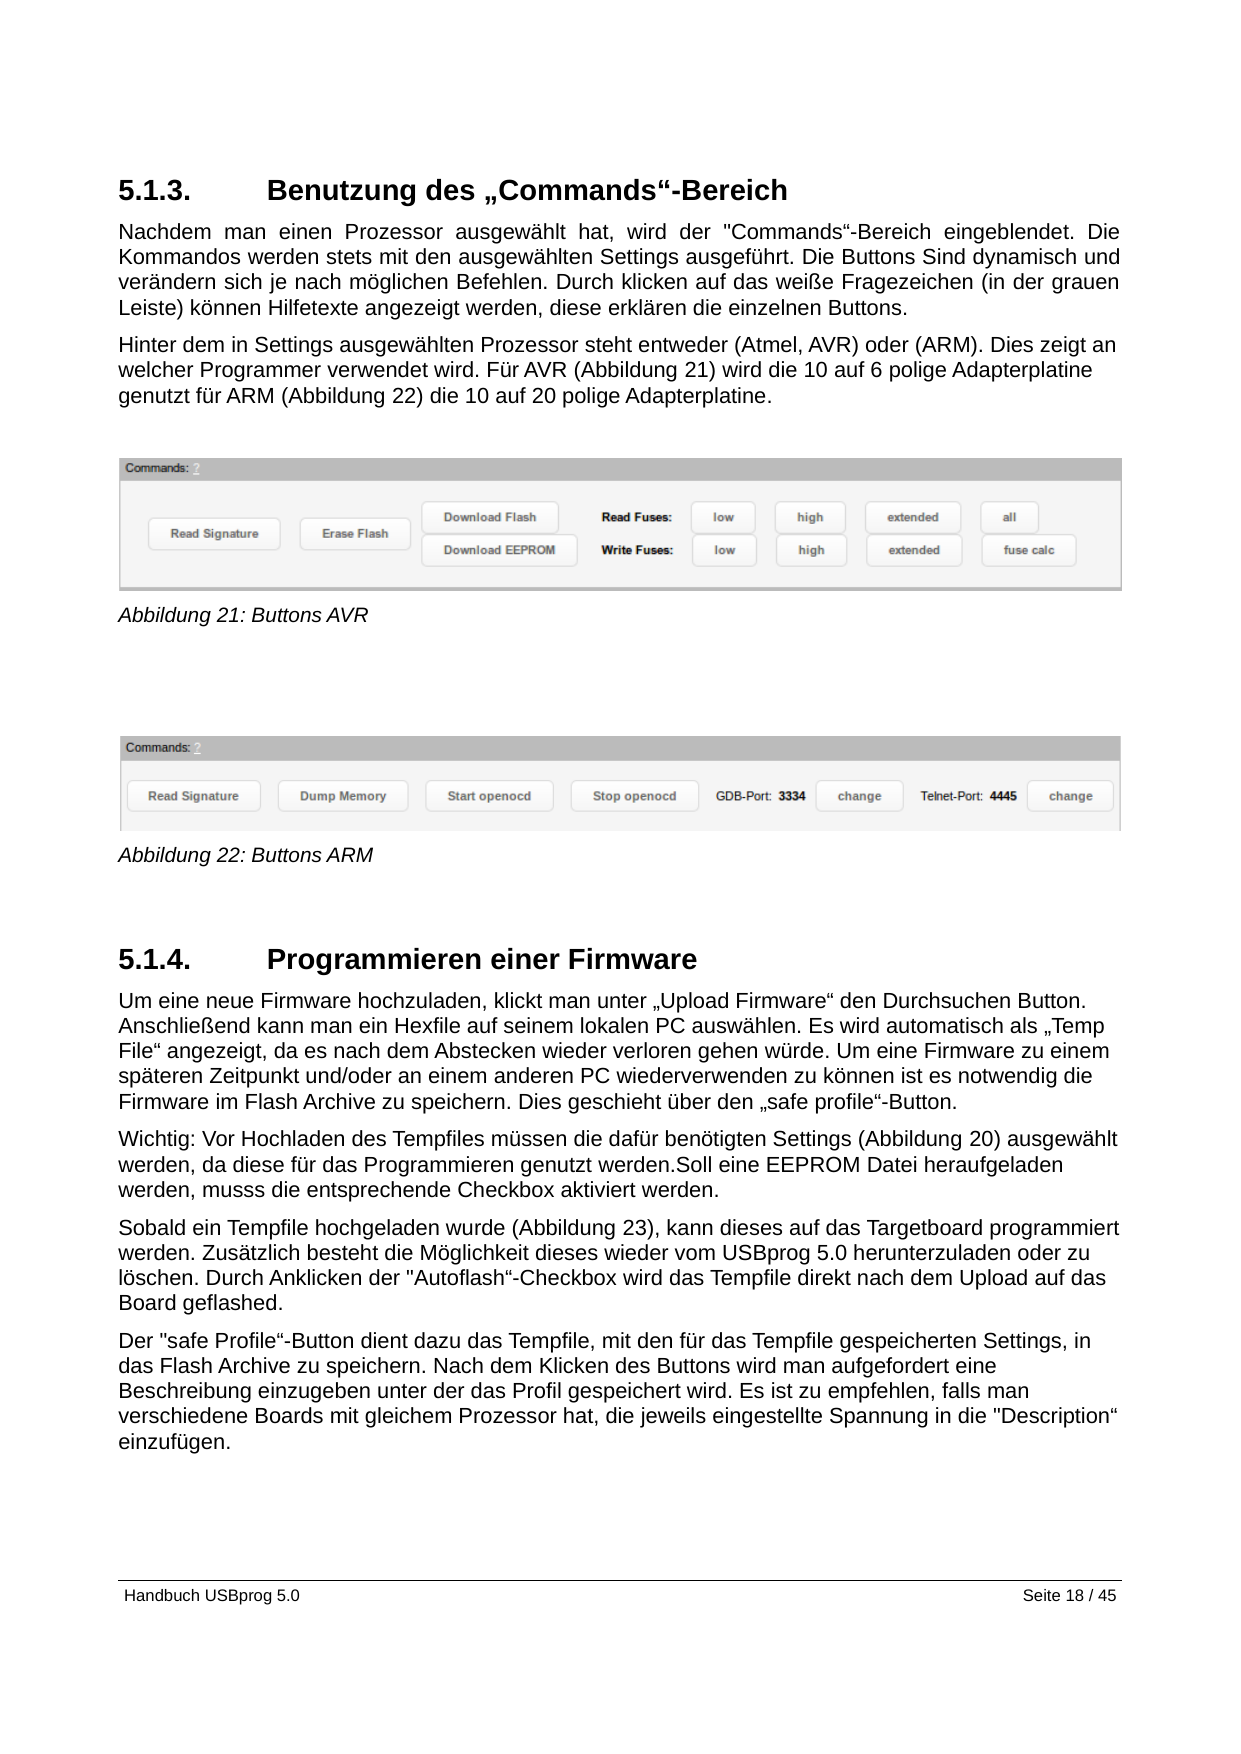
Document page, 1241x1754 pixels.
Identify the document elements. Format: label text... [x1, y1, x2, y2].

subtitle Benutzung des „Commands“-Bereich [118, 173, 1122, 206]
text Wichtig: Vor Hochladen des Tempfiles müssen die dafür benötigten Settings (Abbildung 20) ausgewählt werden, da diese für das Programmieren genutzt werden.Soll eine EEPROM Datei heraufgeladen werden, musss die entsprechende Checkbox aktiviert werden. [118, 1126, 1122, 1202]
subtitle Programmieren einer Firmware [118, 942, 1122, 975]
text Hinter dem in Settings ausgewählten Prozessor steht entweder (Atmel, AVR) oder (ARM). Dies zeigt an welcher Programmer verwendet wird. Für AVR (Abbildung 21) wird die 10 auf 6 polige Adapterplatine genutzt für ARM (Abbildung 22) die 10 auf 20 polige Adapterplatine. [118, 332, 1122, 408]
text Nachdem man einen Prozessor ausgewählt hat, wird der "Commands“-Bereich eingeblendet. Die Kommandos werden stets mit den ausgewählten Settings ausgeführt. Die Buttons Sind dynamisch und verändern sich je nach möglichen Befehlen. Durch klicken auf das weiße Fragezeichen (in der grauen Leiste) können Hilfetexte angezeigt werden, diese erklären die einzelnen Buttons. [118, 219, 1122, 320]
text Sobald ein Tempfile hochgeladen wurde (Abbildung 23), kann dieses auf das Targetboard programmiert werden. Zusätzlich besteht die Möglichkeit dieses wieder vom USBprog 5.0 herunterzuladen oder zu löschen. Durch Anklicken der "Autoflash“-Checkbox wird das Tempfile direkt nach dem Upload auf das Board geflashed. [118, 1214, 1122, 1315]
text Der "safe Profile“-Button dient dazu das Tempfile, mit den für das Tempfile gespeicherten Settings, in das Flash Archive zu speichern. Nach dem Klicken des Buttons wird man aufgefordert eine Beschreibung einzugeben unter der das Profil gespeichert wird. Es ist zu empfehlen, falls man verschiedene Boards mit gleichem Prozessor hat, die jeweils eingestellte Spannung in die "Description“ einzufügen. [118, 1328, 1122, 1454]
text Um eine neue Firmware hochzuladen, klickt man unter „Upload Firmware“ den Durchsuchen Button. Anschließend kann man ein Hexfile auf seinem lokalen PC auswählen. Es wird automatisch als „Temp File“ angezeigt, da es nach dem Abstecken wieder verloren gehen würde. Um eine Firmware zu einem späteren Zeitpunkt und/oder an einem anderen PC wiederverwenden zu können ist es notwendig die Firmware im Flash Archive zu speichern. Dies geschieht über den „safe profile“-Button. [118, 988, 1122, 1114]
picture [118, 458, 1122, 591]
picture [118, 736, 1123, 831]
text Abbildung 22: Buttons ARM [118, 831, 1122, 866]
text Abbildung 21: Buttons AVR [118, 591, 1122, 627]
